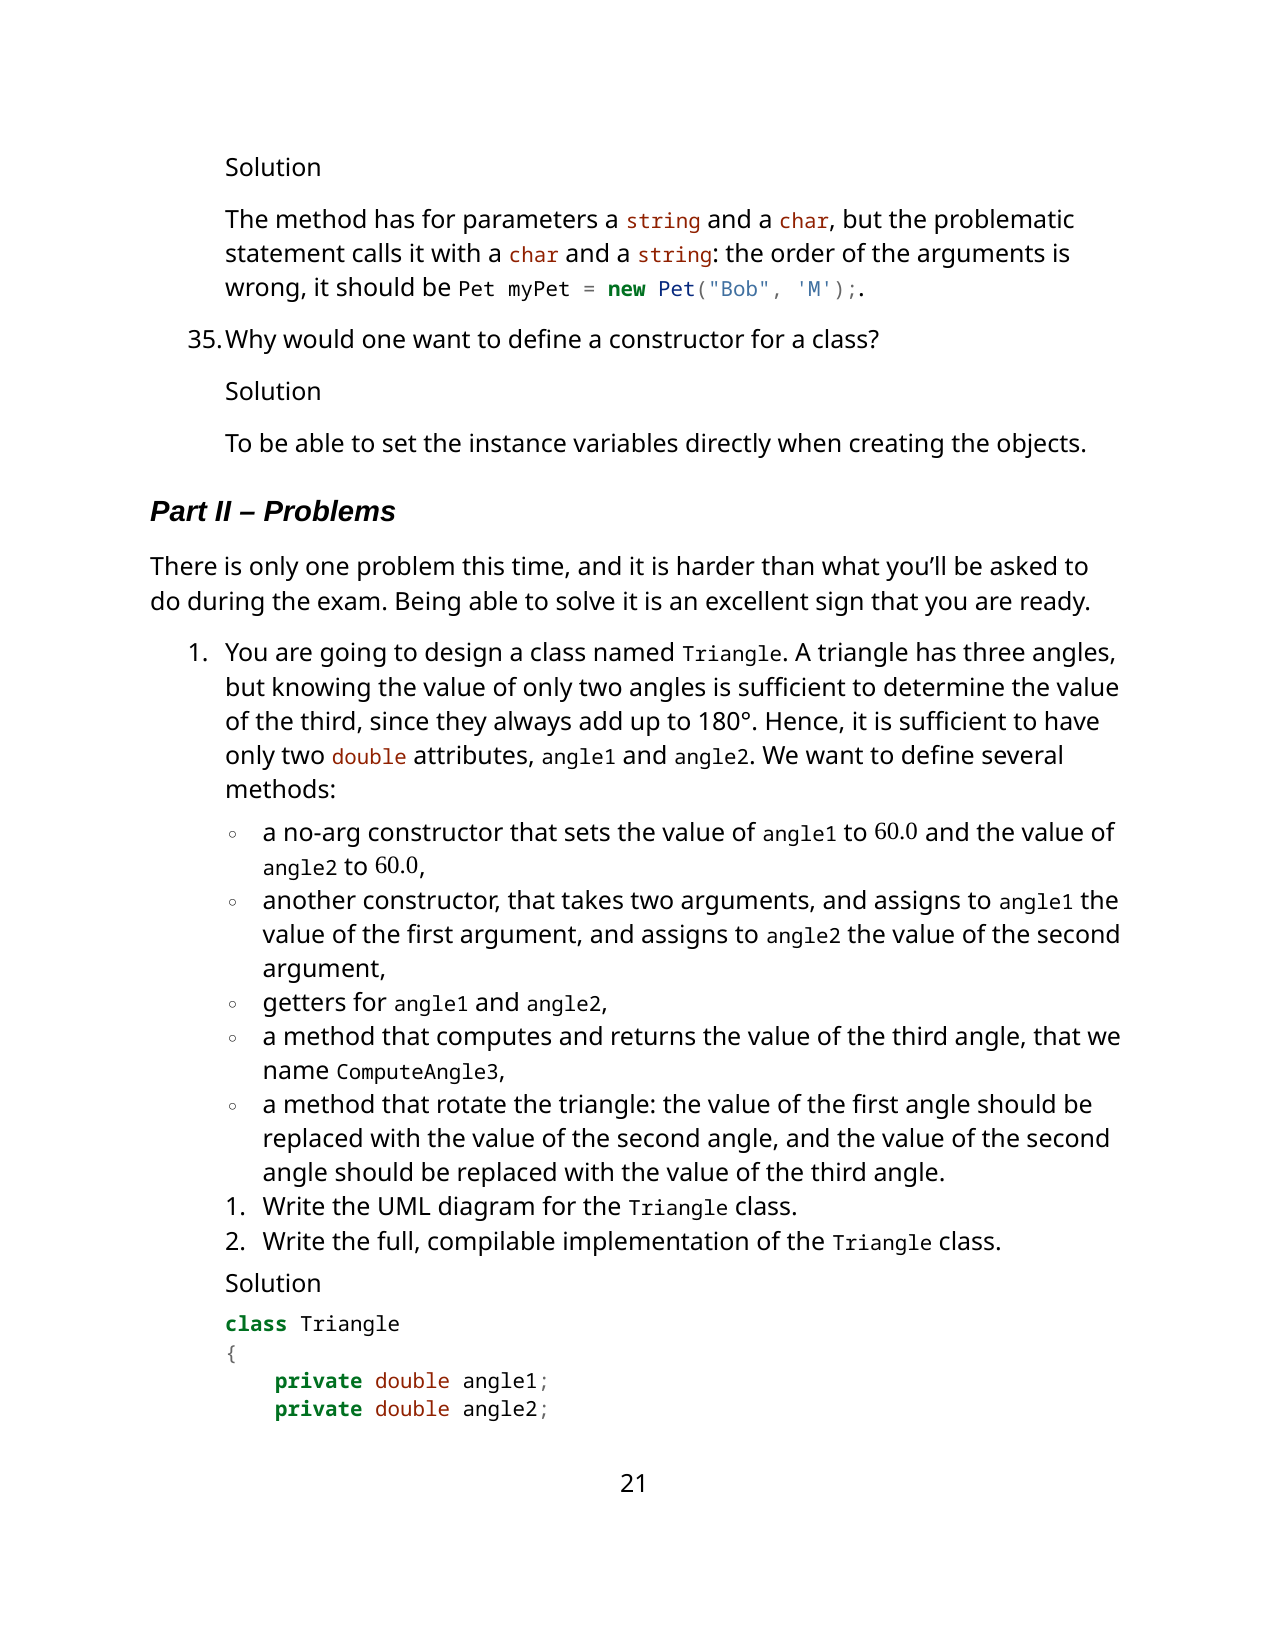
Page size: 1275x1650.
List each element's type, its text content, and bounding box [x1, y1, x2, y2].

list private double angle2; [187, 1394, 1125, 1423]
list getters for angle1 and angle2, [225, 985, 1125, 1019]
list a no-arg constructor that sets the value of angle1 to and the value of angle2 to , [225, 814, 1125, 882]
list { [187, 1338, 1125, 1366]
list a method that rotate the triangle: the value of the first angle should be replaced with the value of the second angle, and the value of the second angle should be replaced with the value of the third angle. [225, 1087, 1125, 1189]
list Why would one want to define a constructor for a class? [187, 322, 1125, 356]
list Solution [187, 1266, 1125, 1300]
list Solution [187, 374, 1125, 408]
list class Triangle [187, 1309, 1125, 1338]
list Solution [187, 150, 1125, 184]
list The method has for parameters a string and a char, but the problematic statement calls it with a char and a string: the order of the arguments is wrong, it should be Pet myPet = new Pet("Bob", 'M');. [187, 202, 1125, 304]
subtitle Part II – Problems [150, 494, 1125, 528]
list To be able to set the instance variables directly when creating the objects. [187, 426, 1125, 460]
list You are going to design a class named Triangle. A triangle has three angles, but knowing the value of only two angles is sufficient to determine the value of the third, since they always add up to 180°. Hence, it is sufficient to have only two double attributes, angle1 and angle2. We want to define several methods: [187, 635, 1125, 805]
list Write the full, compilable implementation of the Triangle class. [225, 1223, 1125, 1257]
list private double angle1; [187, 1366, 1125, 1394]
list Write the UML diagram for the Triangle class. [225, 1189, 1125, 1223]
list another constructor, that takes two arguments, and assigns to angle1 the value of the first argument, and assigns to angle2 the value of the second argument, [225, 882, 1125, 985]
list a method that computes and returns the value of the third angle, that we name ComputeAngle3, [225, 1019, 1125, 1087]
text There is only one problem this time, and it is harder than what you’ll be asked to do during the exam. Being able to solve it is an excellent sign that you are ready. [150, 549, 1125, 617]
